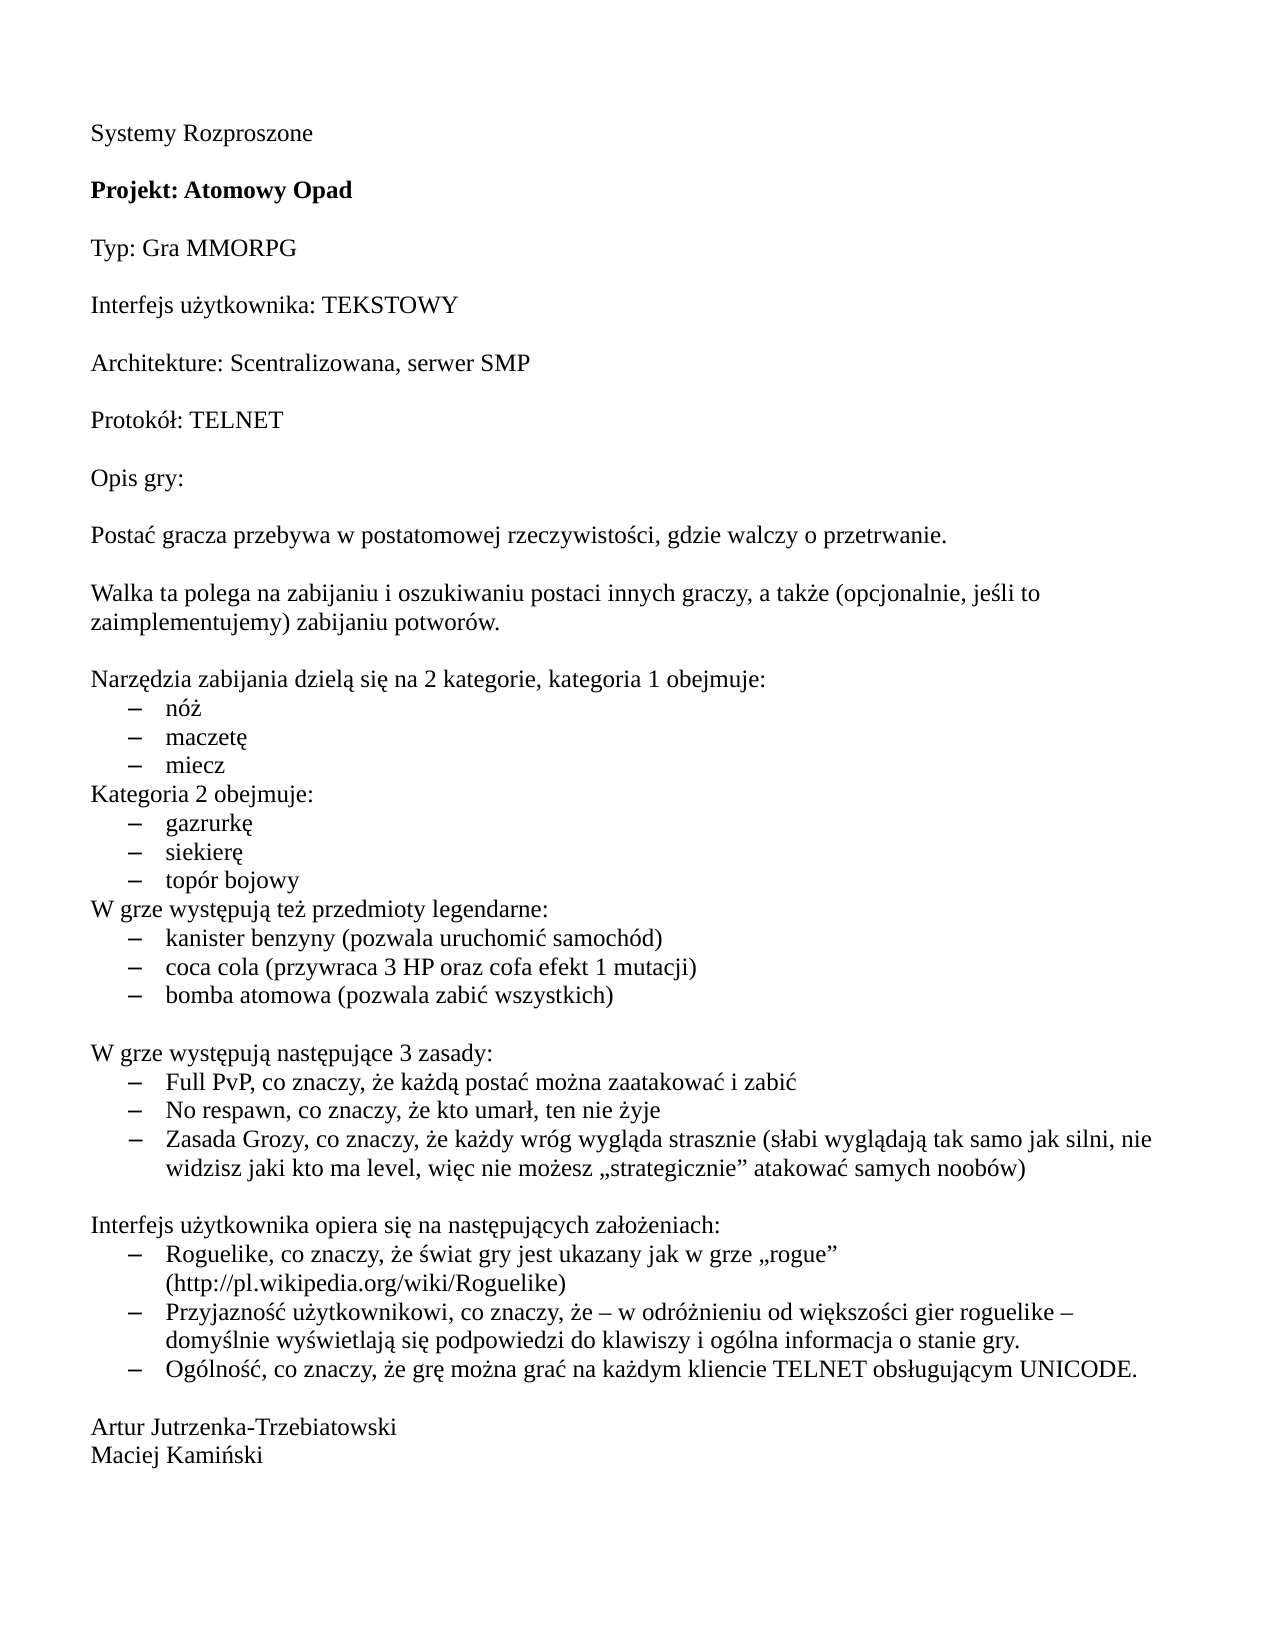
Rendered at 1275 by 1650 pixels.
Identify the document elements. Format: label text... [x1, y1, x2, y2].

text W grze występują też przedmioty legendarne: [90, 894, 1157, 923]
text Postać gracza przebywa w postatomowej rzeczywistości, gdzie walczy o przetrwanie. [90, 521, 1157, 549]
list Roguelike, co znaczy, że świat gry jest ukazany jak w grze „rogue” (http://pl.wikipedia.org/wiki/Roguelike) [128, 1239, 1157, 1297]
list maczetę [128, 722, 1157, 751]
text Narzędzia zabijania dzielą się na 2 kategorie, kategoria 1 obejmuje: [90, 664, 1157, 693]
text Typ: Gra MMORPG [90, 233, 1157, 262]
text Artur Jutrzenka-Trzebiatowski [90, 1412, 1157, 1441]
list topór bojowy [128, 866, 1157, 894]
text Interfejs użytkownika: TEKSTOWY [90, 291, 1157, 319]
list Zasada Grozy, co znaczy, że każdy wróg wygląda strasznie (słabi wyglądają tak samo jak silni, nie widzisz jaki kto ma level, więc nie możesz „strategicznie” atakować samych noobów) [128, 1124, 1157, 1182]
list No respawn, co znaczy, że kto umarł, ten nie żyje [128, 1096, 1157, 1124]
list gazrurkę [128, 808, 1157, 837]
text Maciej Kamiński [90, 1441, 1157, 1469]
list Ogólność, co znaczy, że grę można grać na każdym kliencie TELNET obsługującym UNICODE. [128, 1354, 1157, 1383]
text Systemy Rozproszone [90, 118, 1157, 147]
text Interfejs użytkownika opiera się na następujących założeniach: [90, 1211, 1157, 1239]
list miecz [128, 751, 1157, 779]
list Full PvP, co znaczy, że każdą postać można zaatakować i zabić [128, 1067, 1157, 1096]
text Kategoria 2 obejmuje: [90, 779, 1157, 808]
list bomba atomowa (pozwala zabić wszystkich) [128, 981, 1157, 1009]
text Architekture: Scentralizowana, serwer SMP [90, 348, 1157, 377]
text Projekt: Atomowy Opad [90, 176, 1157, 204]
list coca cola (przywraca 3 HP oraz cofa efekt 1 mutacji) [128, 952, 1157, 981]
text Walka ta polega na zabijaniu i oszukiwaniu postaci innych graczy, a także (opcjonalnie, jeśli to zaimplementujemy) zabijaniu potworów. [90, 578, 1157, 636]
list Przyjazność użytkownikowi, co znaczy, że – w odróżnieniu od większości gier roguelike – domyślnie wyświetlają się podpowiedzi do klawiszy i ogólna informacja o stanie gry. [128, 1297, 1157, 1354]
list nóż [128, 693, 1157, 722]
text Protokół: TELNET [90, 406, 1157, 434]
text Opis gry: [90, 463, 1157, 492]
list kanister benzyny (pozwala uruchomić samochód) [128, 923, 1157, 952]
text W grze występują następujące 3 zasady: [90, 1038, 1157, 1067]
list siekierę [128, 837, 1157, 866]
